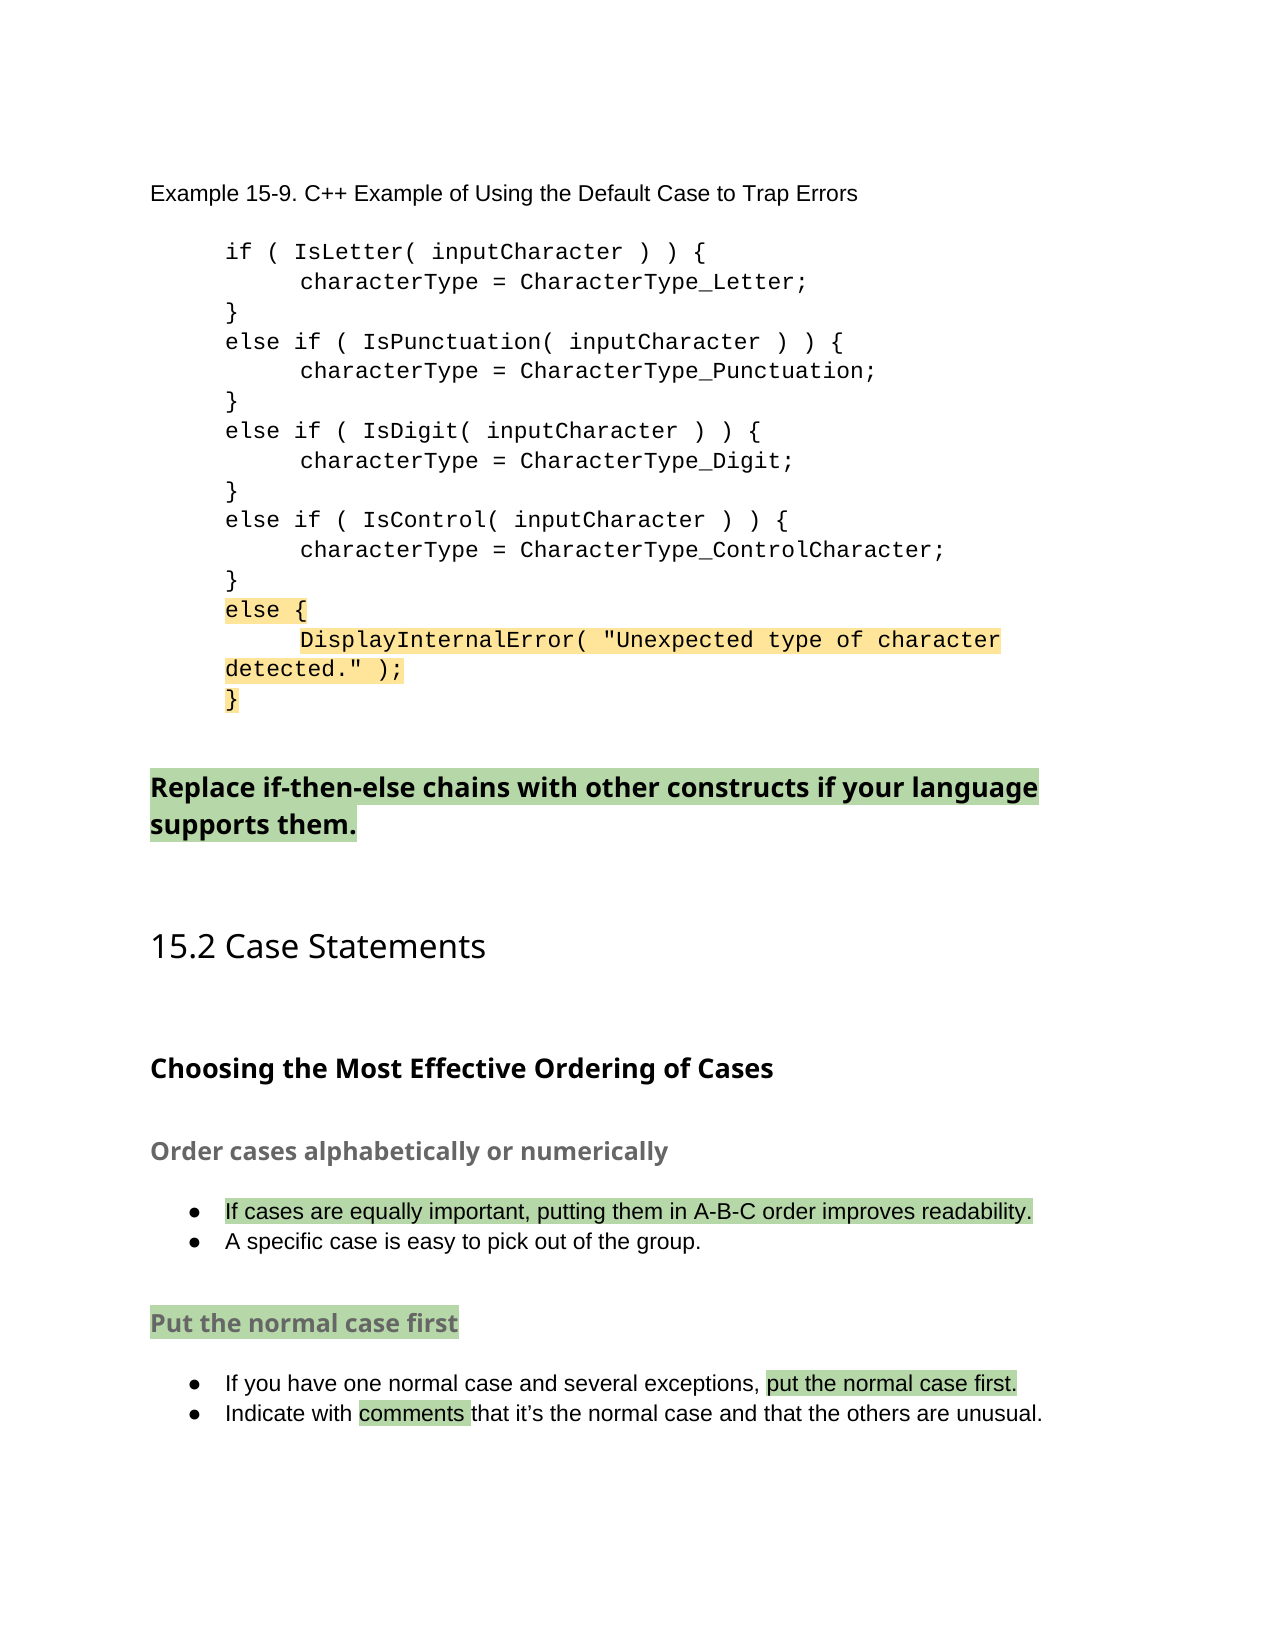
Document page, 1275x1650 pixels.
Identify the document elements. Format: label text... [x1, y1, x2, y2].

text } [225, 687, 1125, 713]
subtitle Put the normal case first [150, 1305, 1125, 1339]
text } [225, 300, 1125, 326]
text characterType = CharacterType_ControlCharacter; [225, 538, 1125, 564]
list If cases are equally important, putting them in A-B-C order improves readability. [187, 1198, 1125, 1224]
text else if ( IsDigit( inputCharacter ) ) { [225, 419, 1125, 445]
text else { [225, 598, 1125, 624]
text else if ( IsPunctuation( inputCharacter ) ) { [225, 330, 1125, 356]
list Indicate with comments that it’s the normal case and that the others are unusual. [187, 1400, 1125, 1426]
text } [225, 568, 1125, 594]
text } [225, 389, 1125, 416]
subtitle Order cases alphabetically or numerically [150, 1134, 1125, 1168]
list A specific case is easy to pick out of the group. [187, 1228, 1125, 1254]
text DisplayInternalError( "Unexpected type of character detected." ); [225, 628, 1125, 684]
text } [225, 479, 1125, 505]
list If you have one normal case and several exceptions, put the normal case first. [187, 1369, 1125, 1396]
text characterType = CharacterType_Punctuation; [225, 360, 1125, 386]
text Example 15-9. C++ Example of Using the Default Case to Trap Errors [150, 180, 1125, 207]
text characterType = CharacterType_Letter; [225, 270, 1125, 296]
text if ( IsLetter( inputCharacter ) ) { [225, 241, 1125, 267]
subtitle Choosing the Most Effective Ordering of Cases [150, 1050, 1125, 1087]
text else if ( IsControl( inputCharacter ) ) { [225, 509, 1125, 535]
subtitle Replace if-then-else chains with other constructs if your language supports them. [150, 768, 1125, 842]
text characterType = CharacterType_Digit; [225, 449, 1125, 475]
subtitle 15.2 Case Statements [150, 923, 1125, 969]
